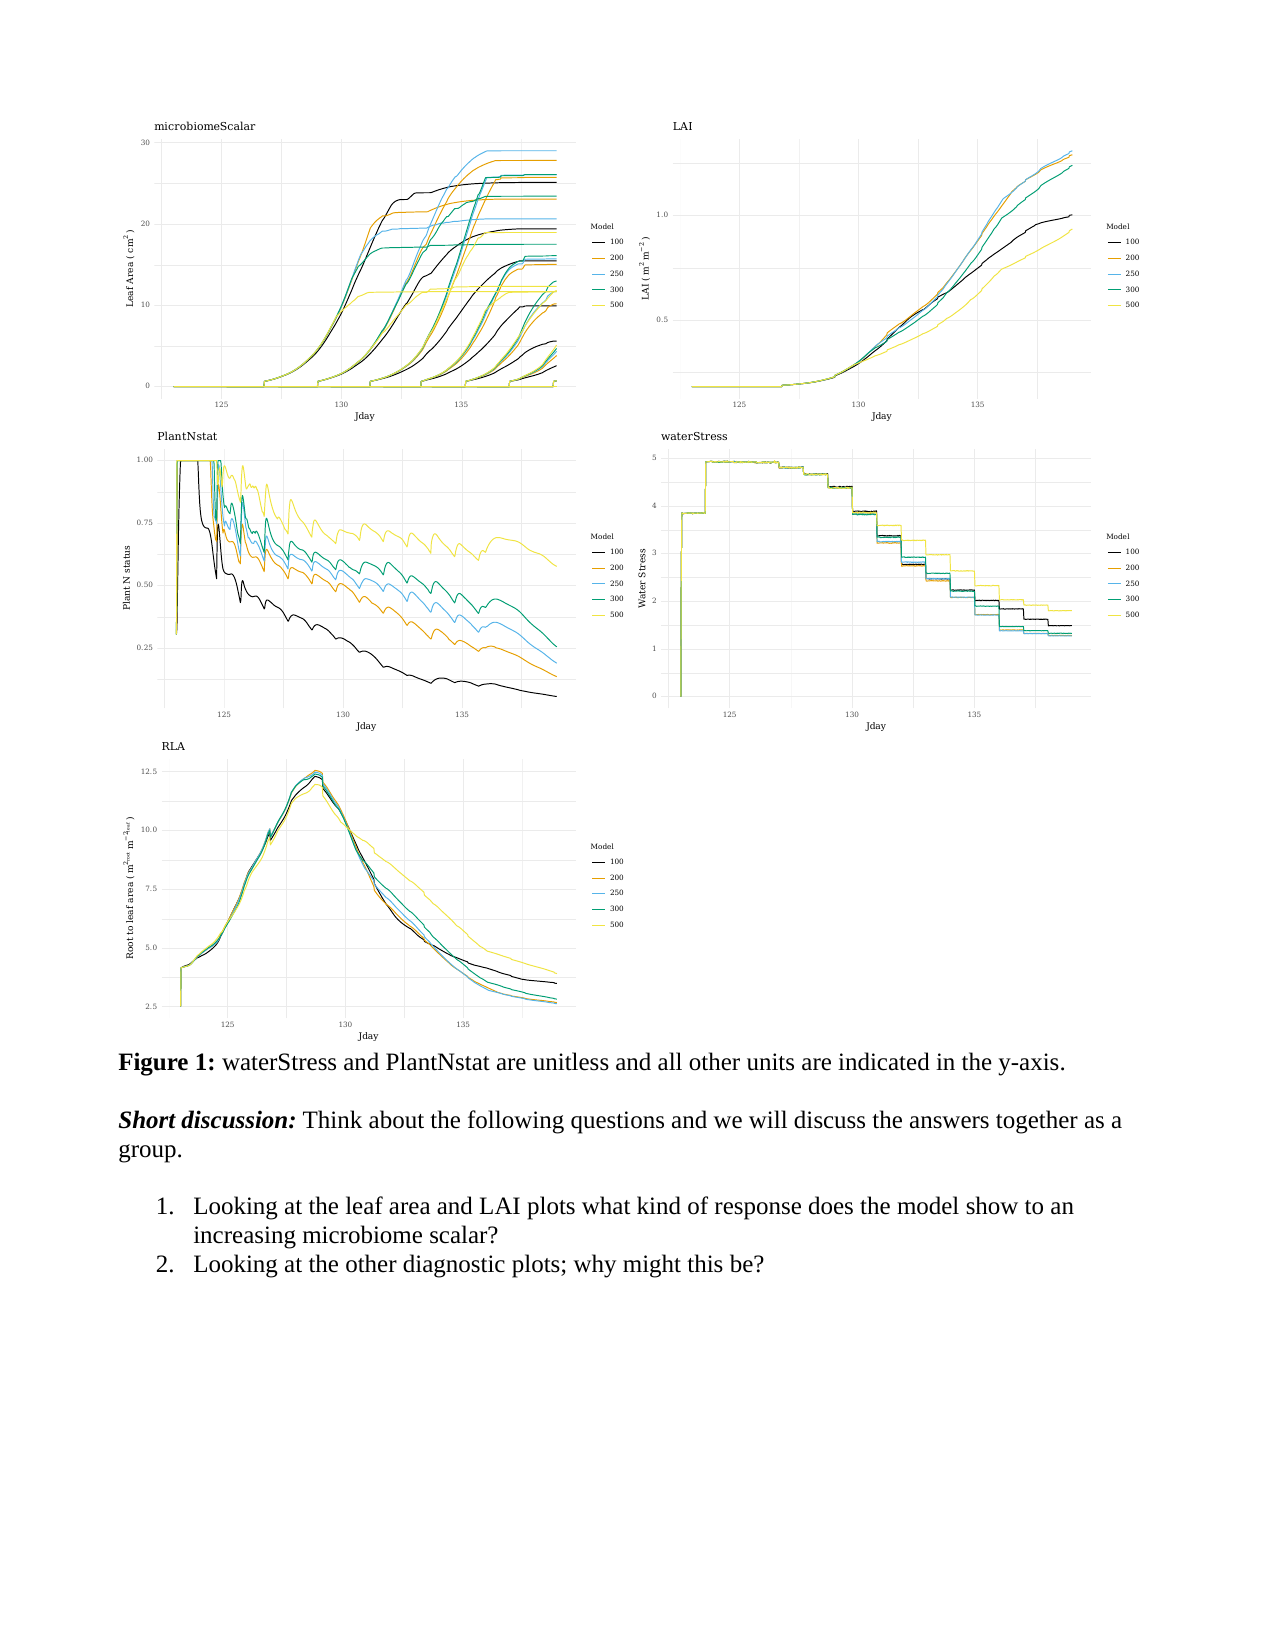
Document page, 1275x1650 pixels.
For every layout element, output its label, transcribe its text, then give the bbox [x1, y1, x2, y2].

list Looking at the leaf area and LAI plots what kind of response does the model show to an increasing microbiome scalar? [156, 1191, 1157, 1249]
text Figure 1: waterStress and PlantNstat are unitless and all other units are indicated in the y-axis. [118, 1047, 1157, 1076]
list Looking at the other diagnostic plots; why might this be? [156, 1249, 1157, 1277]
text Short discussion: Think about the following questions and we will discuss the answers together as a group. [118, 1105, 1157, 1162]
